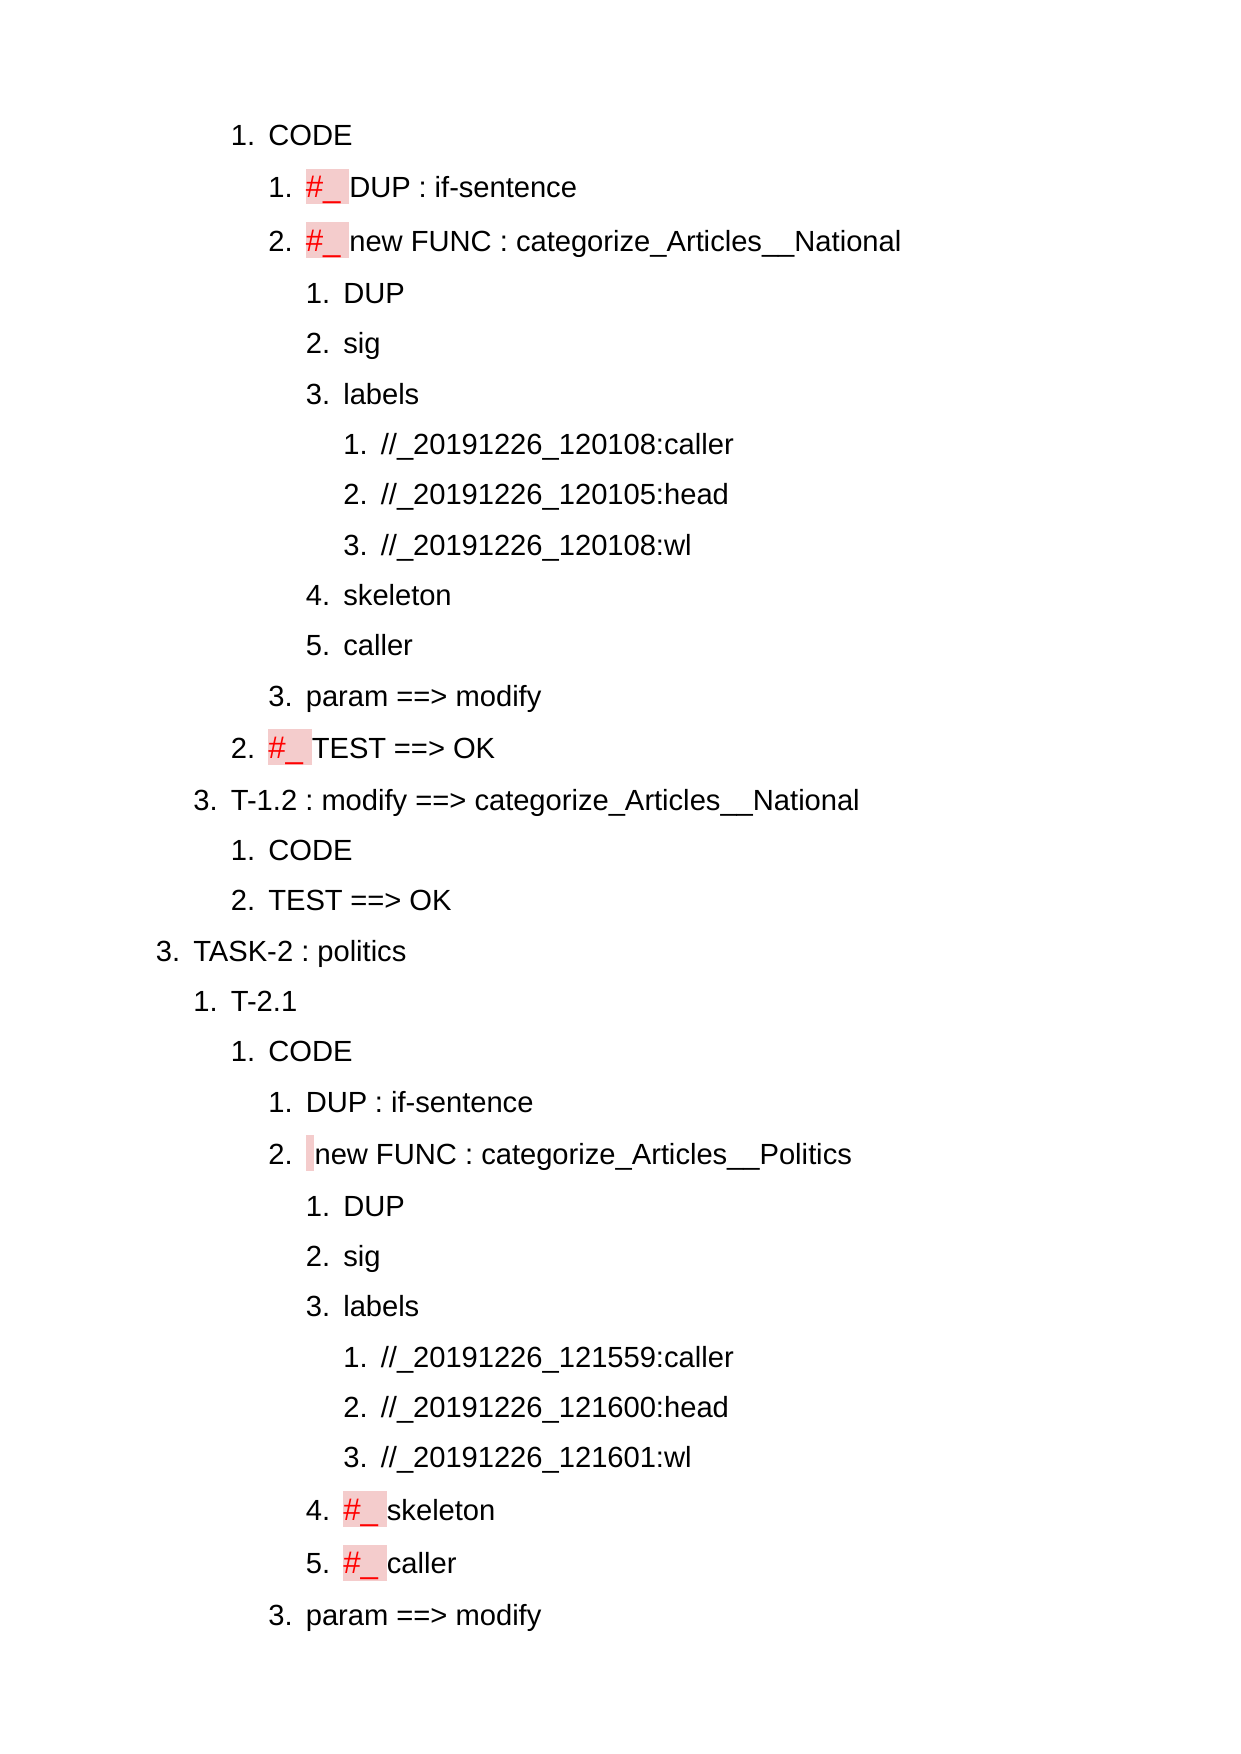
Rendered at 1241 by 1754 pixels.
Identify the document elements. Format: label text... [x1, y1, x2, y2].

list #_ skeleton [306, 1491, 1122, 1527]
list CODE [231, 118, 1122, 152]
list #_ TEST ==> OK [231, 729, 1122, 765]
list T-1.2 : modify ==> categorize_Articles__National [193, 783, 1122, 816]
list param ==> modify [268, 679, 1122, 712]
list CODE [231, 1034, 1122, 1068]
list labels [306, 1289, 1122, 1323]
list T-2.1 [193, 984, 1122, 1018]
list //_20191226_120108:caller [343, 427, 1122, 461]
list //_20191226_121559:caller [343, 1340, 1122, 1373]
list //_20191226_121600:head [343, 1390, 1122, 1424]
list DUP [306, 276, 1122, 310]
list #_ DUP : if-sentence [268, 168, 1122, 204]
list caller [306, 628, 1122, 662]
list sig [306, 1239, 1122, 1273]
list skeleton [306, 578, 1122, 612]
list DUP : if-sentence [268, 1085, 1122, 1118]
list sig [306, 326, 1122, 360]
list DUP [306, 1189, 1122, 1222]
list CODE [231, 833, 1122, 867]
list param ==> modify [268, 1598, 1122, 1632]
list #_ new FUNC : categorize_Articles__National [268, 222, 1122, 258]
list //_20191226_121601:wl [343, 1440, 1122, 1474]
list labels [306, 377, 1122, 410]
list //_20191226_120108:wl [343, 528, 1122, 561]
list TASK-2 : politics [156, 934, 1122, 967]
list TEST ==> OK [231, 883, 1122, 917]
list #_ caller [306, 1544, 1122, 1581]
list new FUNC : categorize_Articles__Politics [268, 1135, 1122, 1171]
list //_20191226_120105:head [343, 477, 1122, 511]
